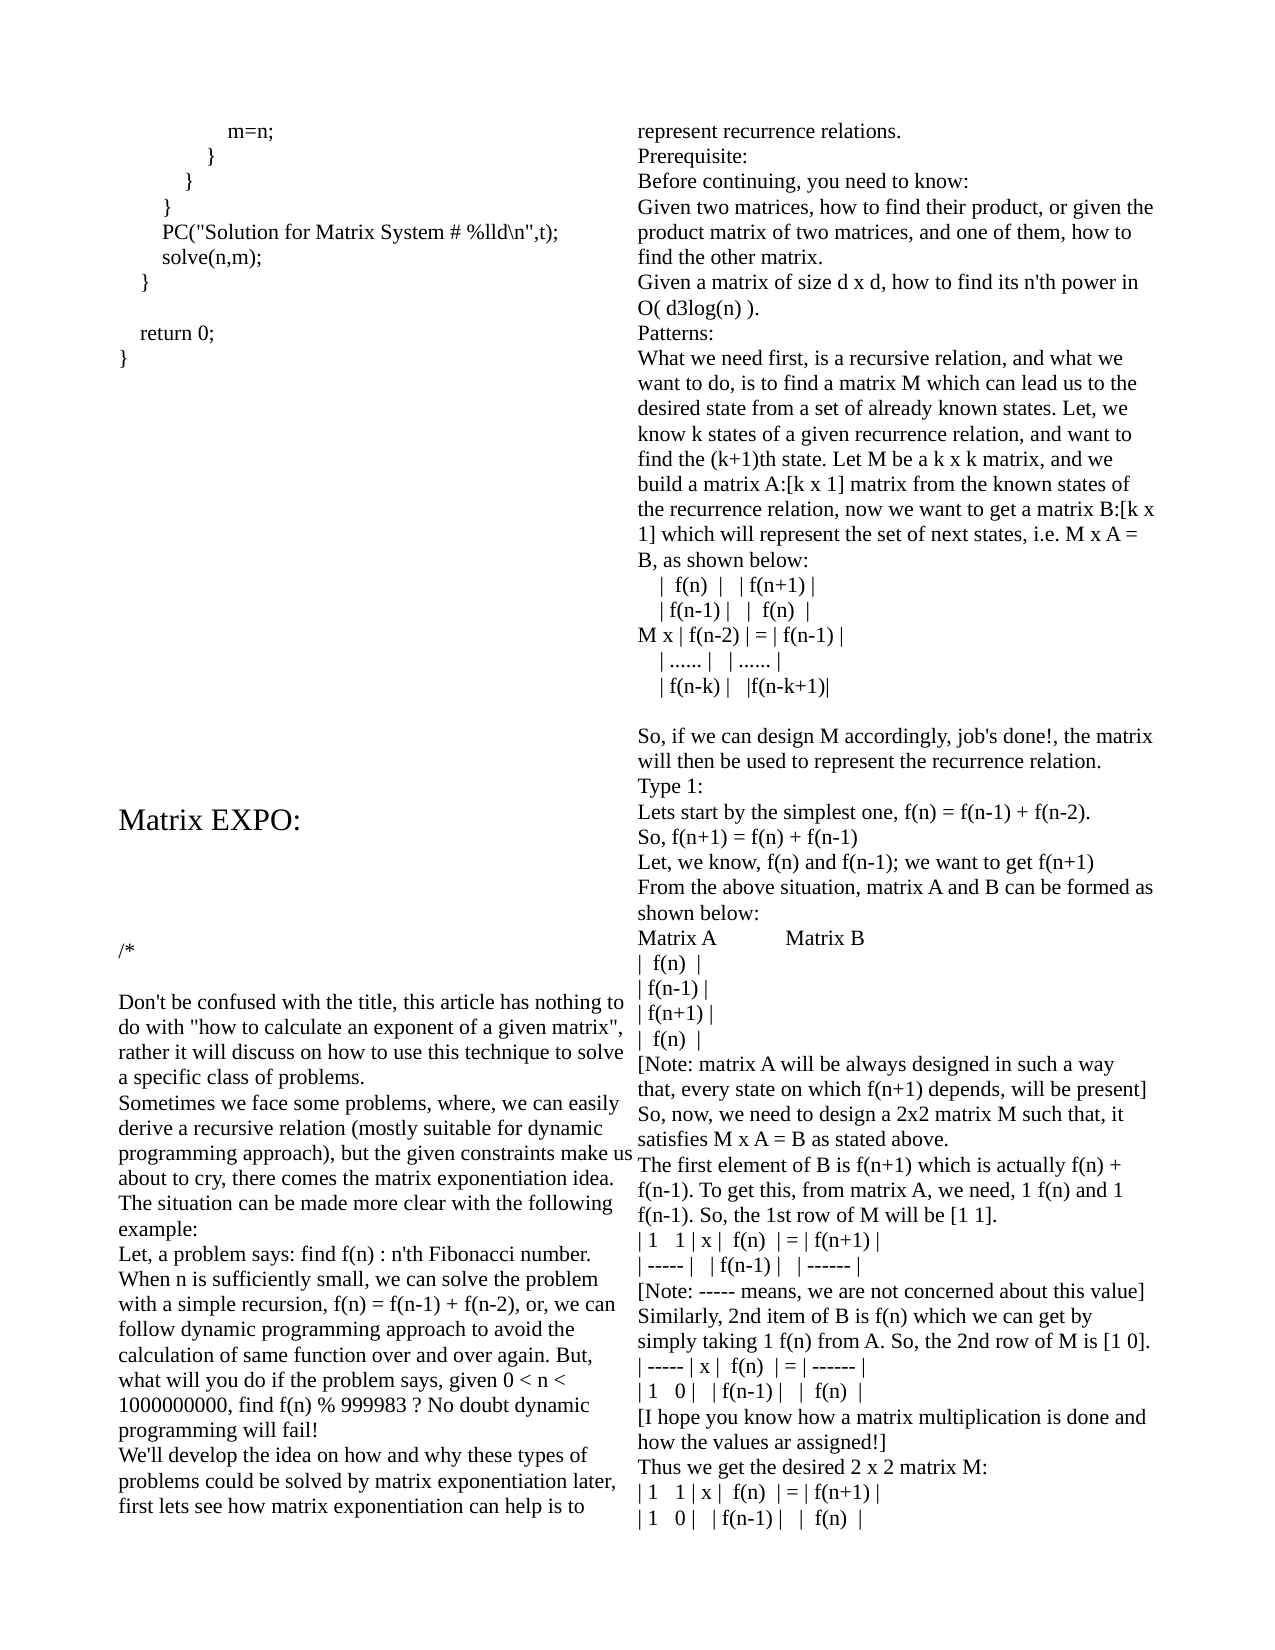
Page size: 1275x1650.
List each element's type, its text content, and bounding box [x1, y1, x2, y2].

text | ----- | x | f(n) | = | ------ | [637, 1353, 1157, 1378]
text } [118, 194, 637, 219]
text [Note: matrix A will be always designed in such a way that, every state on which f(n+1) depends, will be present] [637, 1051, 1157, 1101]
text Patterns: [637, 320, 1157, 345]
text | f(n) | | f(n+1) | [637, 572, 1157, 597]
text Similarly, 2nd item of B is f(n) which we can get by simply taking 1 f(n) from A. So, the 2nd row of M is [1 0]. [637, 1303, 1157, 1353]
text | ----- | | f(n-1) | | ------ | [637, 1252, 1157, 1278]
text PC("Solution for Matrix System # %lld\n",t); [118, 219, 637, 244]
text | f(n-1) | [637, 975, 1157, 1000]
text Given two matrices, how to find their product, or given the product matrix of two matrices, and one of them, how to find the other matrix. [637, 194, 1157, 269]
text So, if we can design M accordingly, job's done!, the matrix will then be used to represent the recurrence relation. [637, 723, 1157, 773]
text /* [118, 938, 637, 963]
text return 0; [118, 320, 637, 345]
text Matrix A Matrix B [637, 925, 1157, 950]
text So, f(n+1) = f(n) + f(n-1) [637, 824, 1157, 849]
text From the above situation, matrix A and B can be formed as shown below: [637, 874, 1157, 925]
text } [118, 168, 637, 194]
text Thus we get the desired 2 x 2 matrix M: [637, 1454, 1157, 1479]
text represent recurrence relations. [637, 118, 1157, 143]
text So, now, we need to design a 2x2 matrix M such that, it satisfies M x A = B as stated above. [637, 1101, 1157, 1152]
text | 1 1 | x | f(n) | = | f(n+1) | [637, 1479, 1157, 1504]
text | 1 0 | | f(n-1) | | f(n) | [637, 1378, 1157, 1404]
text Lets start by the simplest one, f(n) = f(n-1) + f(n-2). [637, 799, 1157, 824]
text Let, we know, f(n) and f(n-1); we want to get f(n+1) [637, 849, 1157, 874]
text } [118, 345, 637, 370]
text Matrix EXPO: [118, 801, 637, 837]
text | ...... | | ...... | [637, 647, 1157, 673]
text [Note: ----- means, we are not concerned about this value] [637, 1278, 1157, 1303]
text | f(n-1) | | f(n) | [637, 597, 1157, 622]
text Before continuing, you need to know: [637, 168, 1157, 194]
text | 1 1 | x | f(n) | = | f(n+1) | [637, 1227, 1157, 1252]
text Sometimes we face some problems, where, we can easily derive a recursive relation (mostly suitable for dynamic programming approach), but the given constraints make us about to cry, there comes the matrix exponentiation idea. The situation can be made more clear with the following example: [118, 1089, 637, 1241]
text We'll develop the idea on how and why these types of problems could be solved by matrix exponentiation later, first lets see how matrix exponentiation can help is to [118, 1442, 637, 1518]
text } [118, 143, 637, 168]
text Type 1: [637, 773, 1157, 799]
text | 1 0 | | f(n-1) | | f(n) | [637, 1504, 1157, 1530]
text Don't be confused with the title, this article has nothing to do with "how to calculate an exponent of a given matrix", rather it will discuss on how to use this technique to solve a specific class of problems. [118, 989, 637, 1089]
text Given a matrix of size d x d, how to find its n'th power in O( d3log(n) ). [637, 269, 1157, 320]
text What we need first, is a recursive relation, and what we want to do, is to find a matrix M which can lead us to the desired state from a set of already known states. Let, we know k states of a given recurrence relation, and want to find the (k+1)th state. Let M be a k x k matrix, and we build a matrix A:[k x 1] matrix from the known states of the recurrence relation, now we want to get a matrix B:[k x 1] which will represent the set of next states, i.e. M x A = B, as shown below: [637, 345, 1157, 572]
text [I hope you know how a matrix multiplication is done and how the values ar assigned!] [637, 1404, 1157, 1454]
text | f(n) | [637, 1026, 1157, 1051]
text solve(n,m); [118, 244, 637, 269]
text | f(n-k) | |f(n-k+1)| [637, 673, 1157, 698]
text Prerequisite: [637, 143, 1157, 168]
text Let, a problem says: find f(n) : n'th Fibonacci number. When n is sufficiently small, we can solve the problem with a simple recursion, f(n) = f(n-1) + f(n-2), or, we can follow dynamic programming approach to avoid the calculation of same function over and over again. But, what will you do if the problem says, given 0 < n < 1000000000, find f(n) % 999983 ? No doubt dynamic programming will fail! [118, 1241, 637, 1442]
text } [118, 269, 637, 294]
text | f(n+1) | [637, 1000, 1157, 1026]
text The first element of B is f(n+1) which is actually f(n) + f(n-1). To get this, from matrix A, we need, 1 f(n) and 1 f(n-1). So, the 1st row of M will be [1 1]. [637, 1152, 1157, 1227]
text m=n; [118, 118, 637, 143]
text M x | f(n-2) | = | f(n-1) | [637, 622, 1157, 647]
text | f(n) | [637, 950, 1157, 975]
